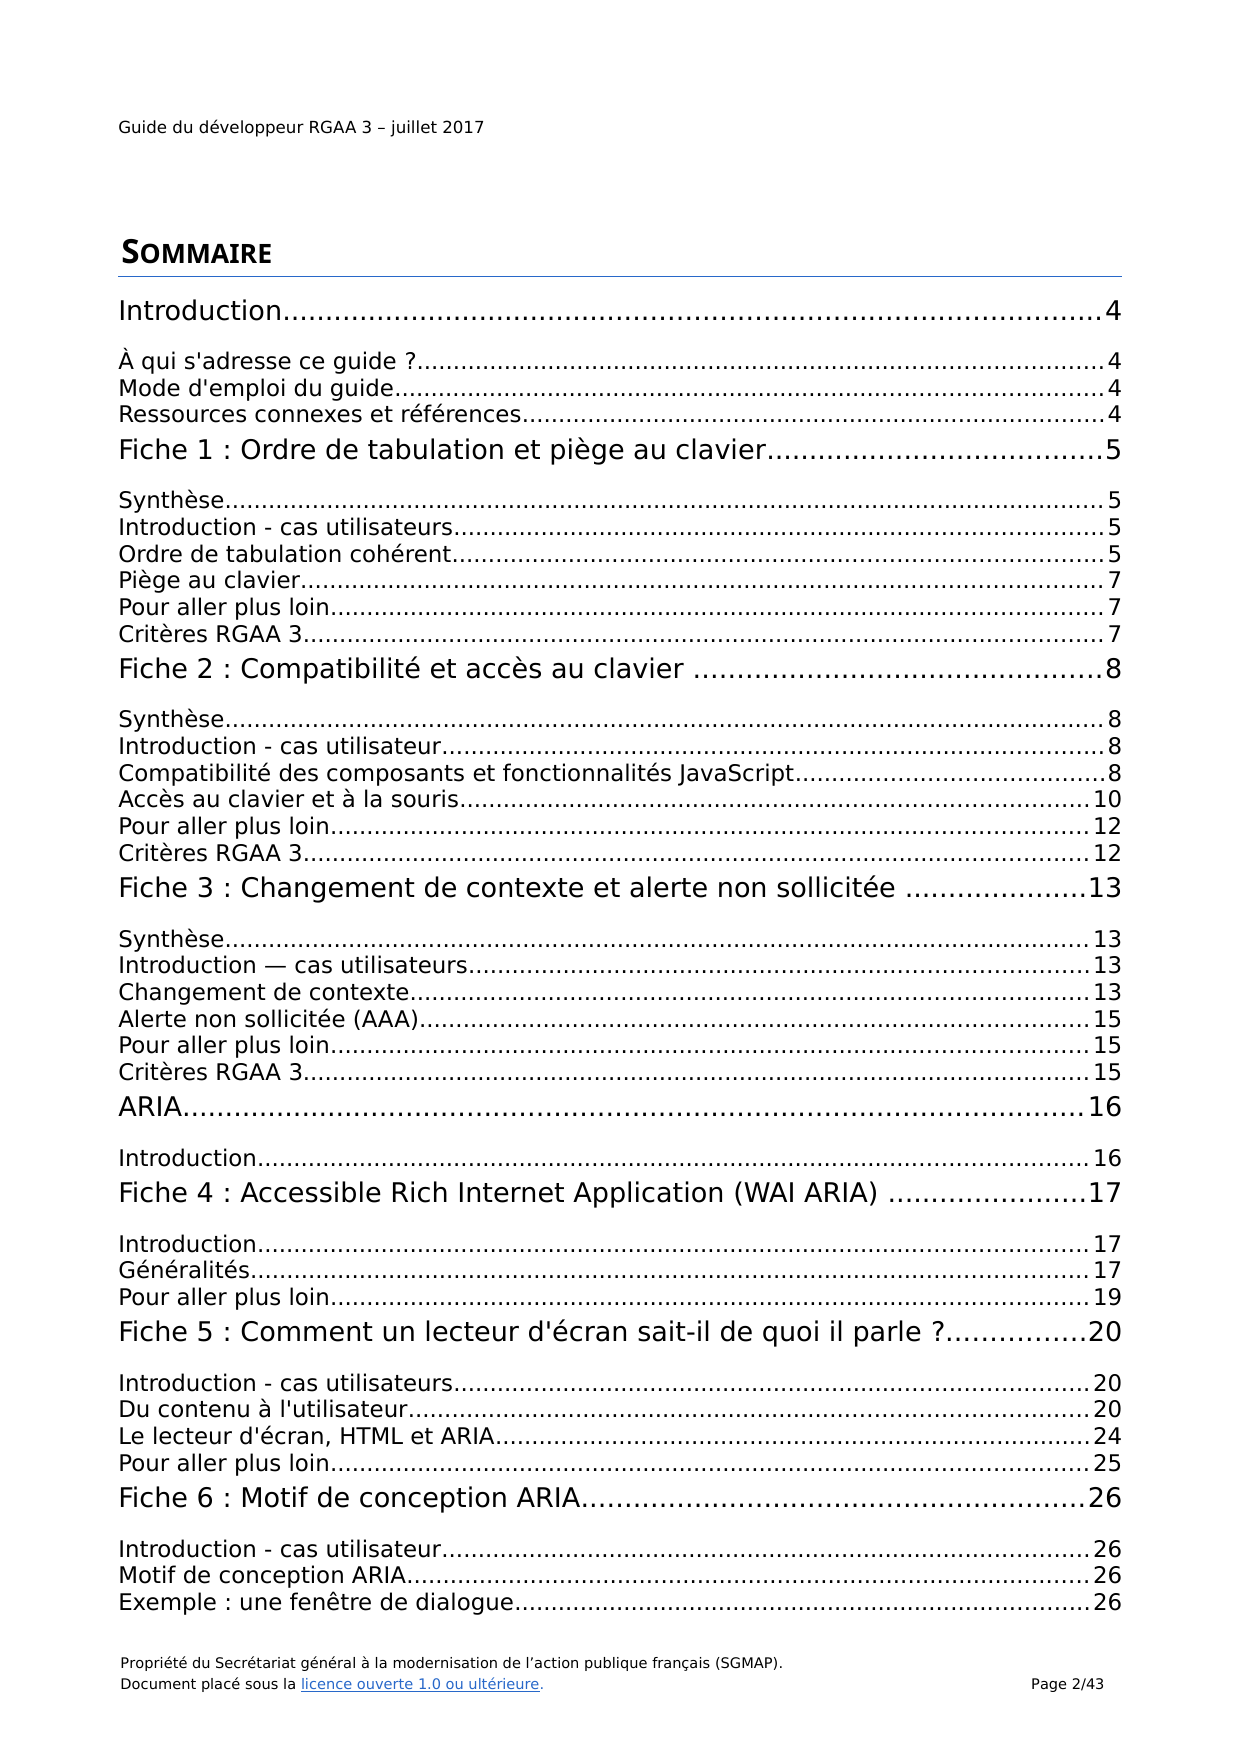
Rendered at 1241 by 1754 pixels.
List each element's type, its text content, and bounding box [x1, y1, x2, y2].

text Ressources connexes et références 4 [118, 402, 1122, 428]
text Généralités 17 [118, 1257, 1122, 1284]
text Fiche 2 : Compatibilité et accès au clavier 8 [118, 653, 1122, 685]
text Piège au clavier 7 [118, 567, 1122, 594]
text Introduction 4 [118, 295, 1122, 327]
text Changement de contexte 13 [118, 979, 1122, 1006]
text Introduction - cas utilisateurs 5 [118, 514, 1122, 541]
text Fiche 1 : Ordre de tabulation et piège au clavier 5 [118, 434, 1122, 466]
text Pour aller plus loin 12 [118, 813, 1122, 840]
text Ordre de tabulation cohérent 5 [118, 541, 1122, 567]
text Fiche 5 : Comment un lecteur d'écran sait-il de quoi il parle ? 20 [118, 1317, 1122, 1348]
text Critères RGAA 3 7 [118, 621, 1122, 647]
subtitle Sommaire [118, 225, 1122, 276]
text Fiche 3 : Changement de contexte et alerte non sollicitée 13 [118, 872, 1122, 904]
text À qui s'adresse ce guide ? 4 [118, 348, 1122, 375]
text Du contenu à l'utilisateur 20 [118, 1397, 1122, 1423]
text Accès au clavier et à la souris 10 [118, 787, 1122, 813]
text Synthèse 8 [118, 707, 1122, 733]
text Introduction - cas utilisateurs 20 [118, 1370, 1122, 1397]
text Exemple : une fenêtre de dialogue 26 [118, 1589, 1122, 1616]
text Pour aller plus loin 25 [118, 1450, 1122, 1477]
text Motif de conception ARIA 26 [118, 1562, 1122, 1589]
text Synthèse 13 [118, 926, 1122, 952]
text ARIA 16 [118, 1092, 1122, 1123]
text Alerte non sollicitée (AAA) 15 [118, 1006, 1122, 1032]
text Introduction 16 [118, 1145, 1122, 1172]
text Critères RGAA 3 12 [118, 840, 1122, 867]
text Introduction — cas utilisateurs 13 [118, 952, 1122, 979]
text Synthèse 5 [118, 487, 1122, 514]
text Introduction - cas utilisateur 26 [118, 1536, 1122, 1562]
text Pour aller plus loin 15 [118, 1032, 1122, 1059]
text Compatibilité des composants et fonctionnalités JavaScript 8 [118, 760, 1122, 787]
text Introduction - cas utilisateur 8 [118, 733, 1122, 760]
text Introduction 17 [118, 1231, 1122, 1257]
text Fiche 4 : Accessible Rich Internet Application (WAI ARIA) 17 [118, 1177, 1122, 1209]
text Pour aller plus loin 19 [118, 1284, 1122, 1311]
text Fiche 6 : Motif de conception ARIA 26 [118, 1482, 1122, 1514]
text Mode d'emploi du guide 4 [118, 375, 1122, 402]
text Pour aller plus loin 7 [118, 594, 1122, 621]
text Le lecteur d'écran, HTML et ARIA 24 [118, 1423, 1122, 1450]
text Critères RGAA 3 15 [118, 1059, 1122, 1086]
